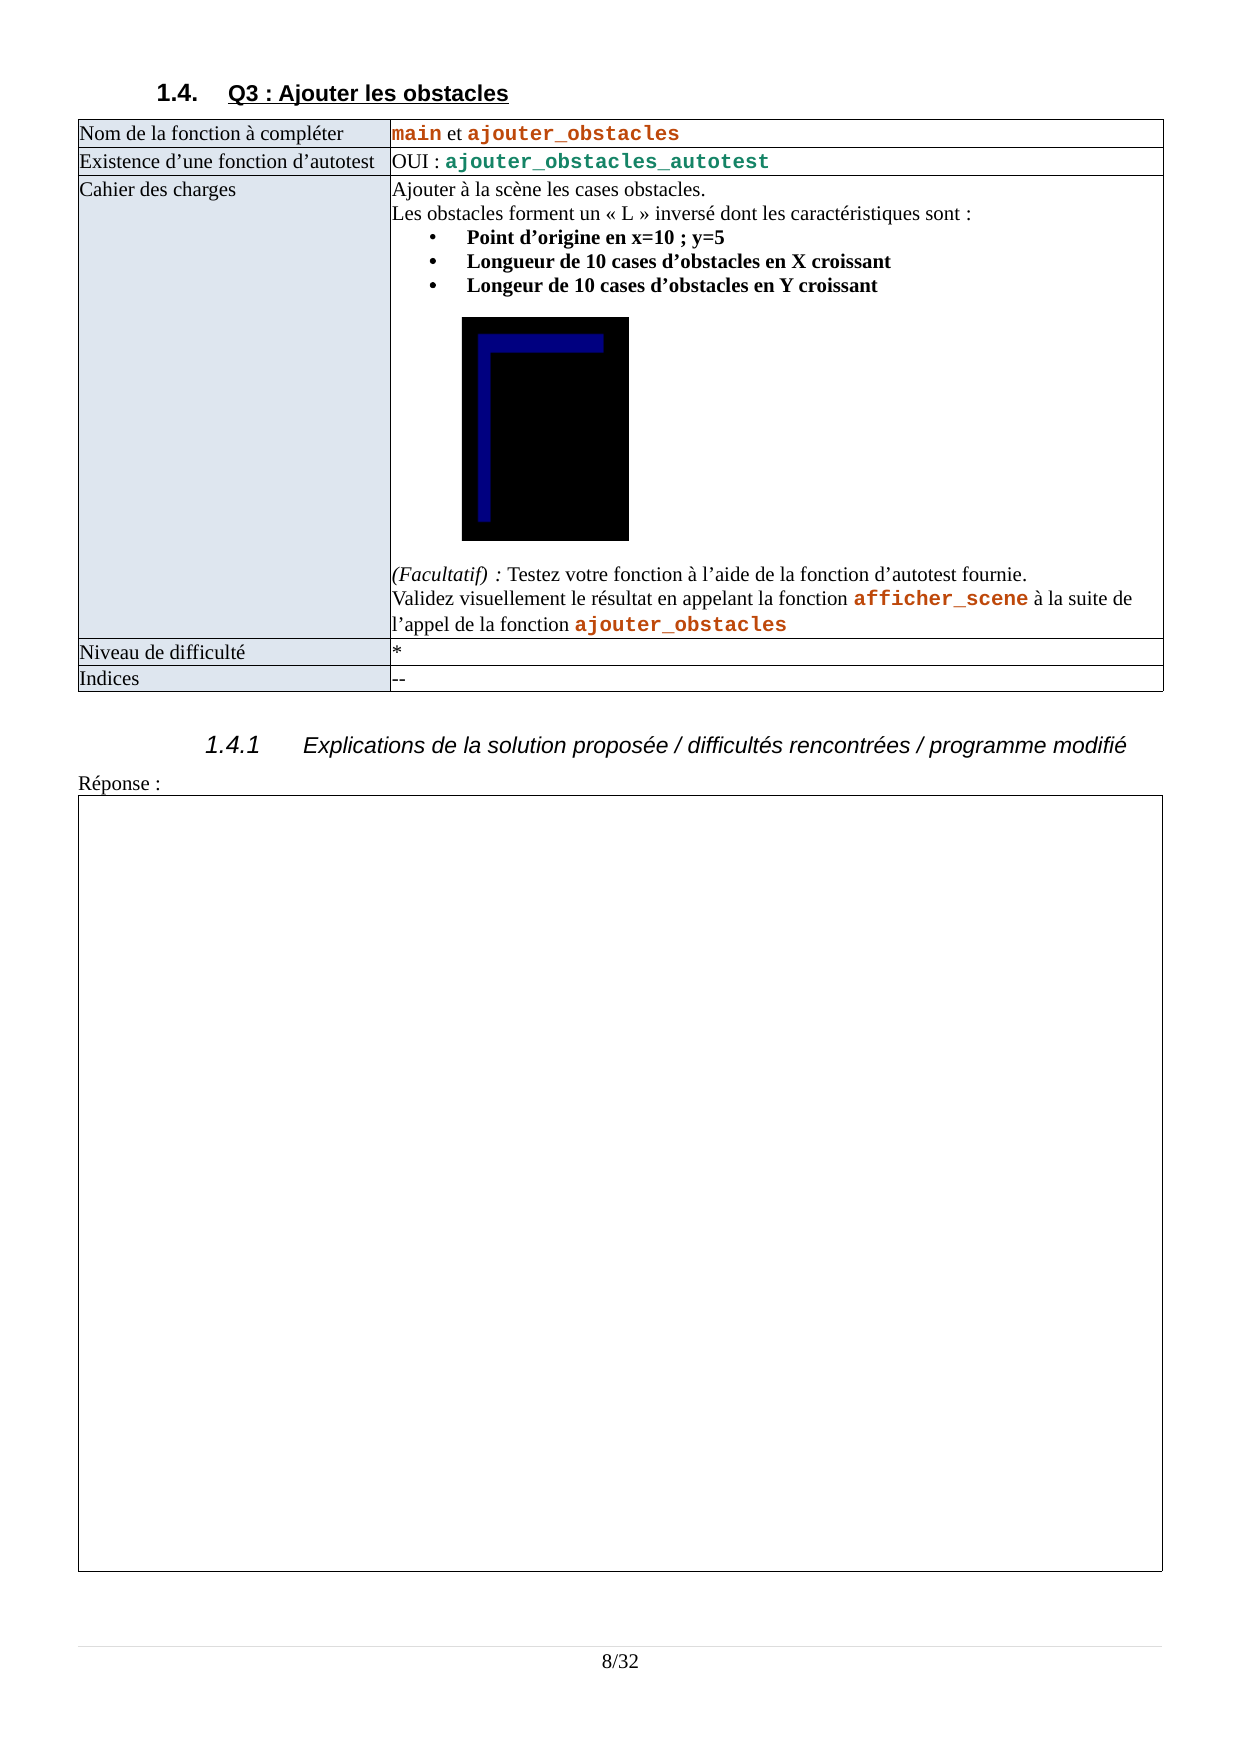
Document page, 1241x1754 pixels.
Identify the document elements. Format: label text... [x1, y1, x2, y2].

subtitle Explications de la solution proposée / difficultés rencontrées / programme modifié [198, 730, 1162, 759]
table_cell Indices [79, 666, 390, 691]
table_cell Cahier des charges [79, 176, 390, 638]
table_cell Ajouter à la scène les cases obstacles. Les obstacles forment un « L » inversé dont les caractéristiques sont : Point d’origine en x=10 ; y=5 Longueur de 10 cases d’obstacles en X croissant Longeur de 10 cases d’obstacles en Y croissant (Facultatif) : Testez votre fonction à l’aide de la fonction d’autotest fournie. Validez visuellement le résultat en appelant la fonction afficher_scene à la suite de l’appel de la fonction ajouter_obstacles [391, 176, 1163, 638]
table_cell Niveau de difficulté [79, 639, 390, 665]
table_cell -- [391, 666, 1163, 691]
subtitle Q3 : Ajouter les obstacles [156, 78, 1162, 107]
table_cell * [391, 639, 1163, 665]
table_header Nom de la fonction à compléter [79, 120, 390, 147]
text Réponse : [78, 771, 1162, 795]
picture [461, 317, 629, 541]
table_cell Existence d’une fonction d’autotest [79, 148, 390, 175]
table_cell OUI : ajouter_obstacles_autotest [391, 148, 1163, 175]
table_header main et ajouter_obstacles [391, 120, 1163, 147]
